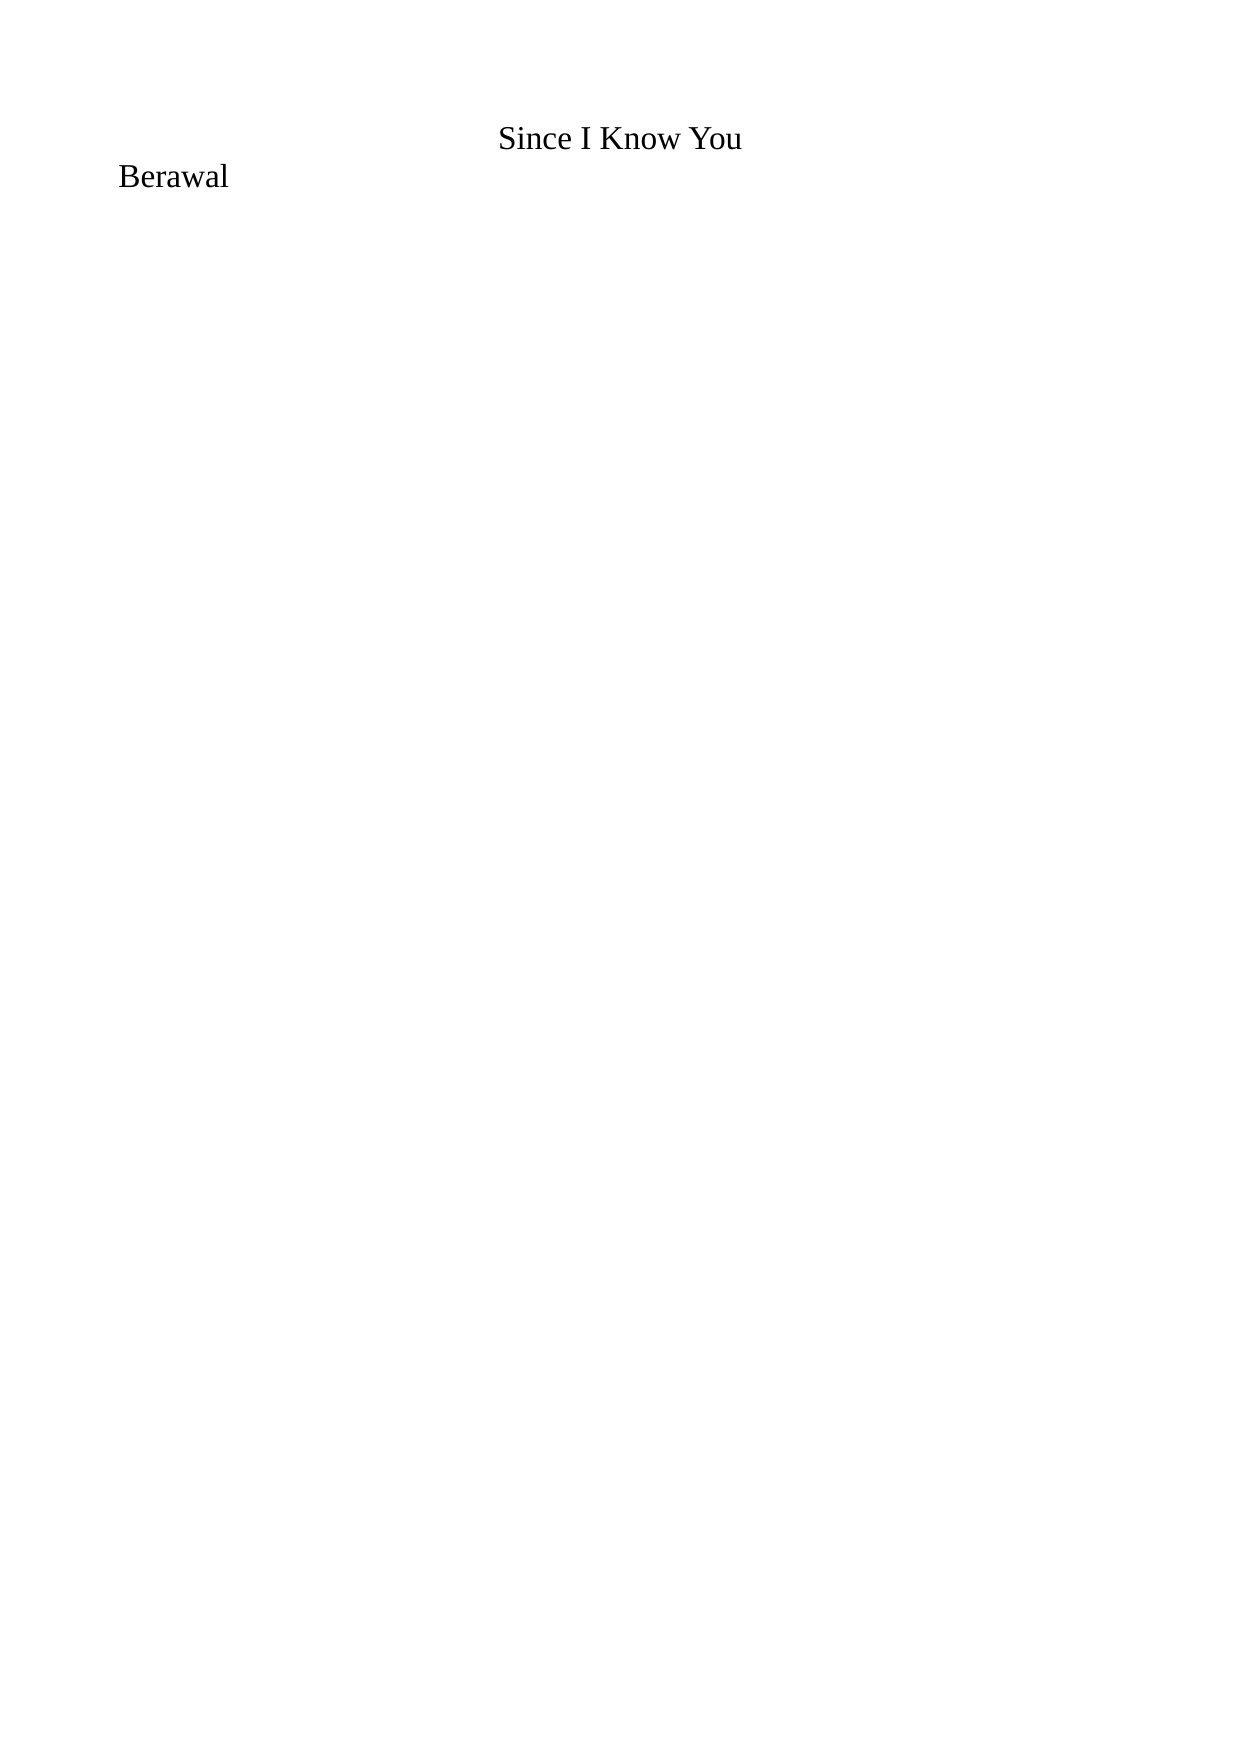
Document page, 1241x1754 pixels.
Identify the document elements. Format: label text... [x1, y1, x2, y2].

text Since I Know You [118, 118, 1122, 156]
text Berawal [118, 156, 1122, 195]
